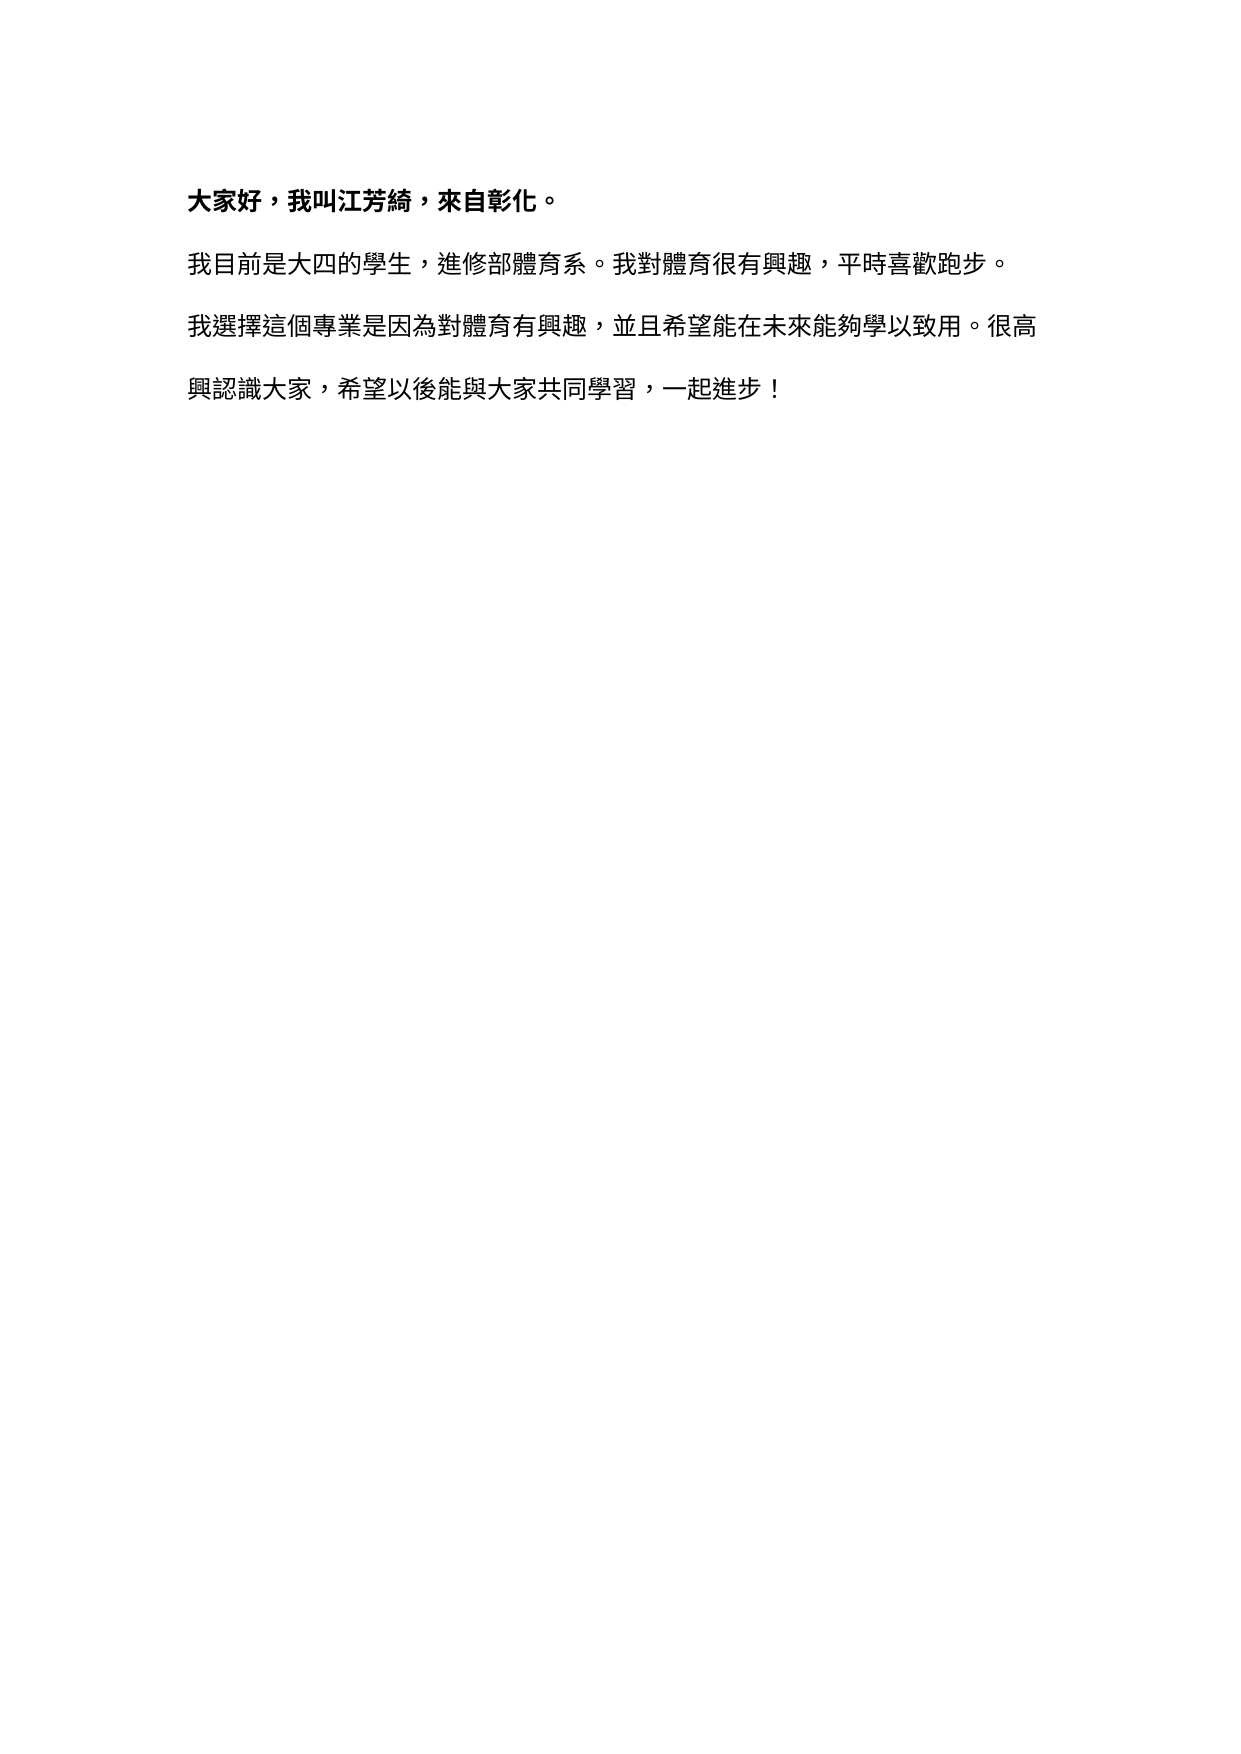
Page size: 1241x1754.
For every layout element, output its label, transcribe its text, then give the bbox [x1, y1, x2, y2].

text 大家好，我叫江芳綺，來自彰化。 我目前是大四的學生，進修部體育系。我對體育很有興趣，平時喜歡跑步。 我選擇這個專業是因為對體育有興趣，並且希望能在未來能夠學以致用。很高興認識大家，希望以後能與大家共同學習，一起進步！ [187, 158, 1053, 408]
